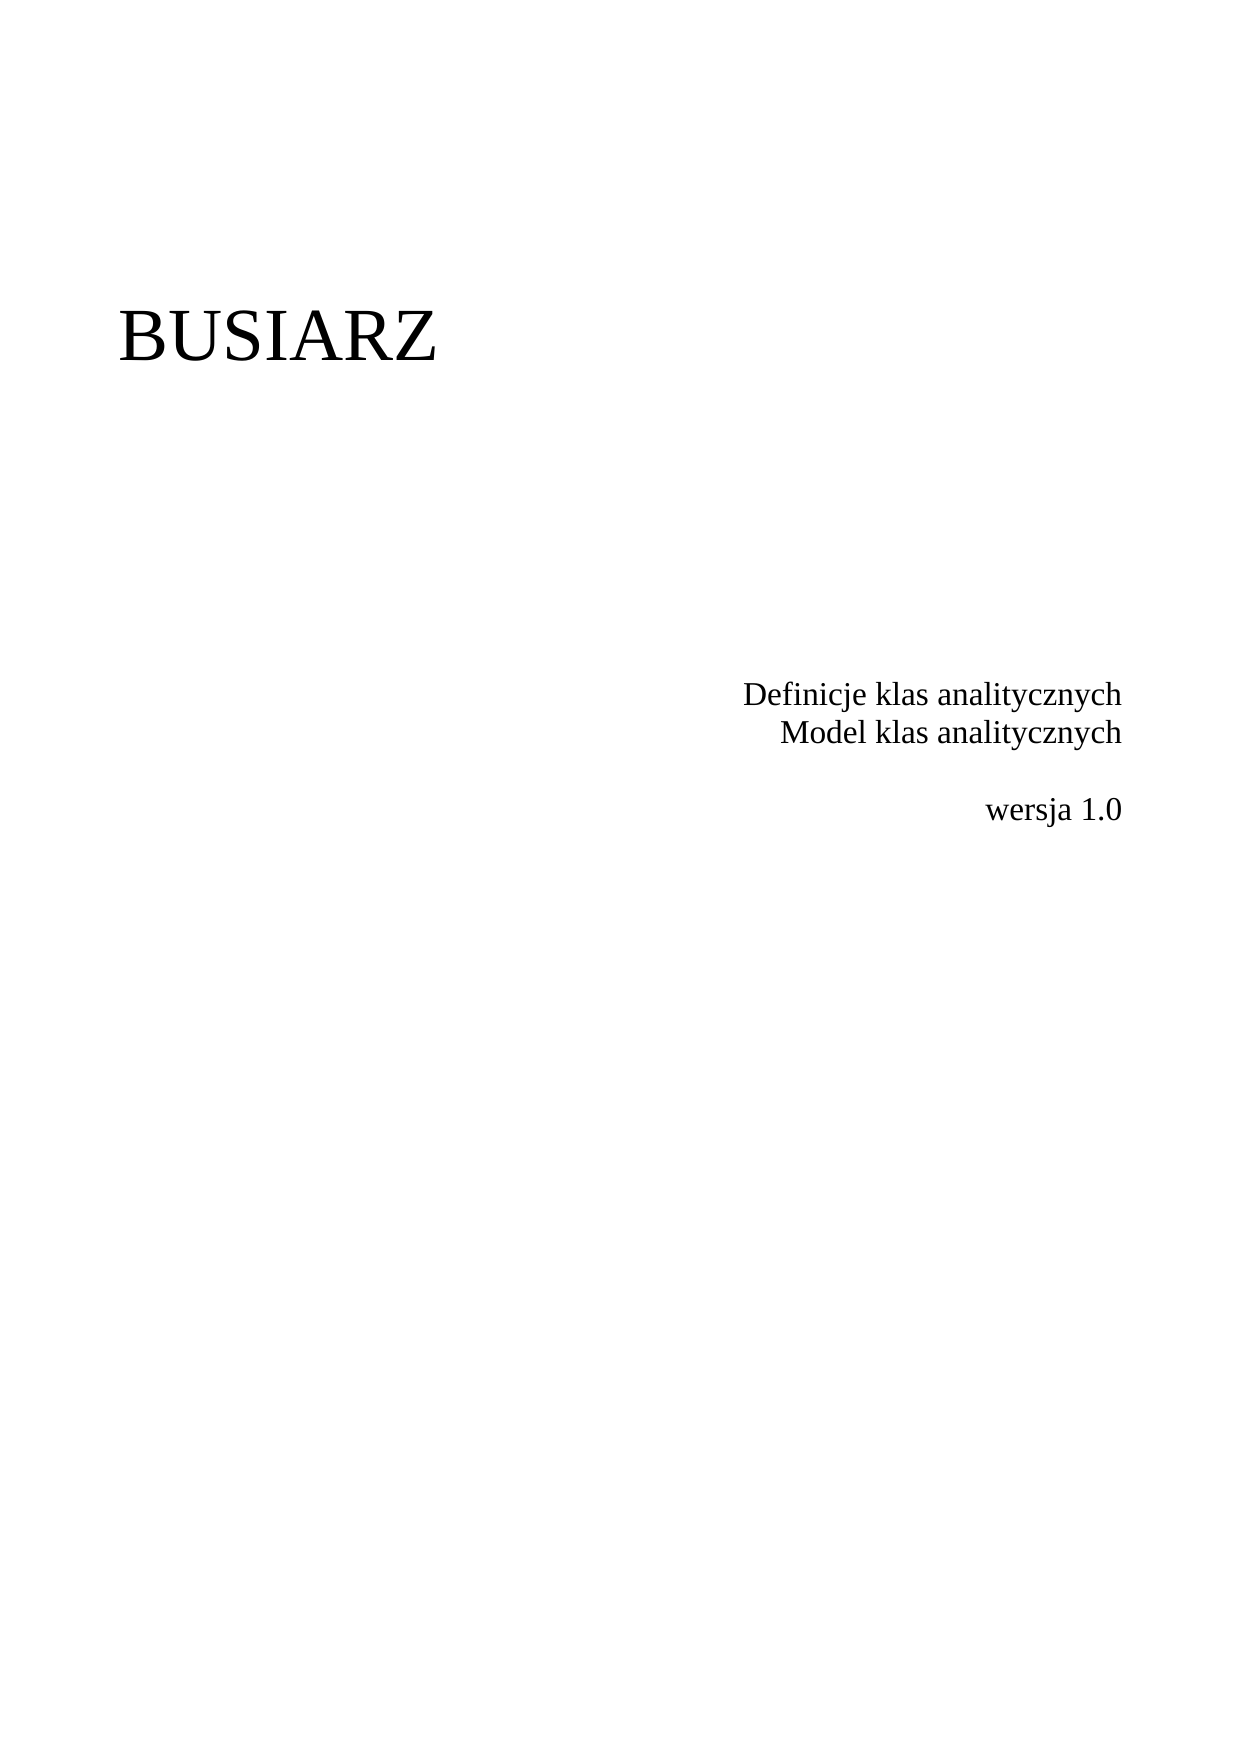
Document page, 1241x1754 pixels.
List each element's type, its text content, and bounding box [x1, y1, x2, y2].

text BUSIARZ [118, 291, 1122, 377]
text Model klas analitycznych [118, 712, 1122, 751]
text wersja 1.0 [118, 789, 1122, 827]
text Definicje klas analitycznych [118, 674, 1122, 712]
